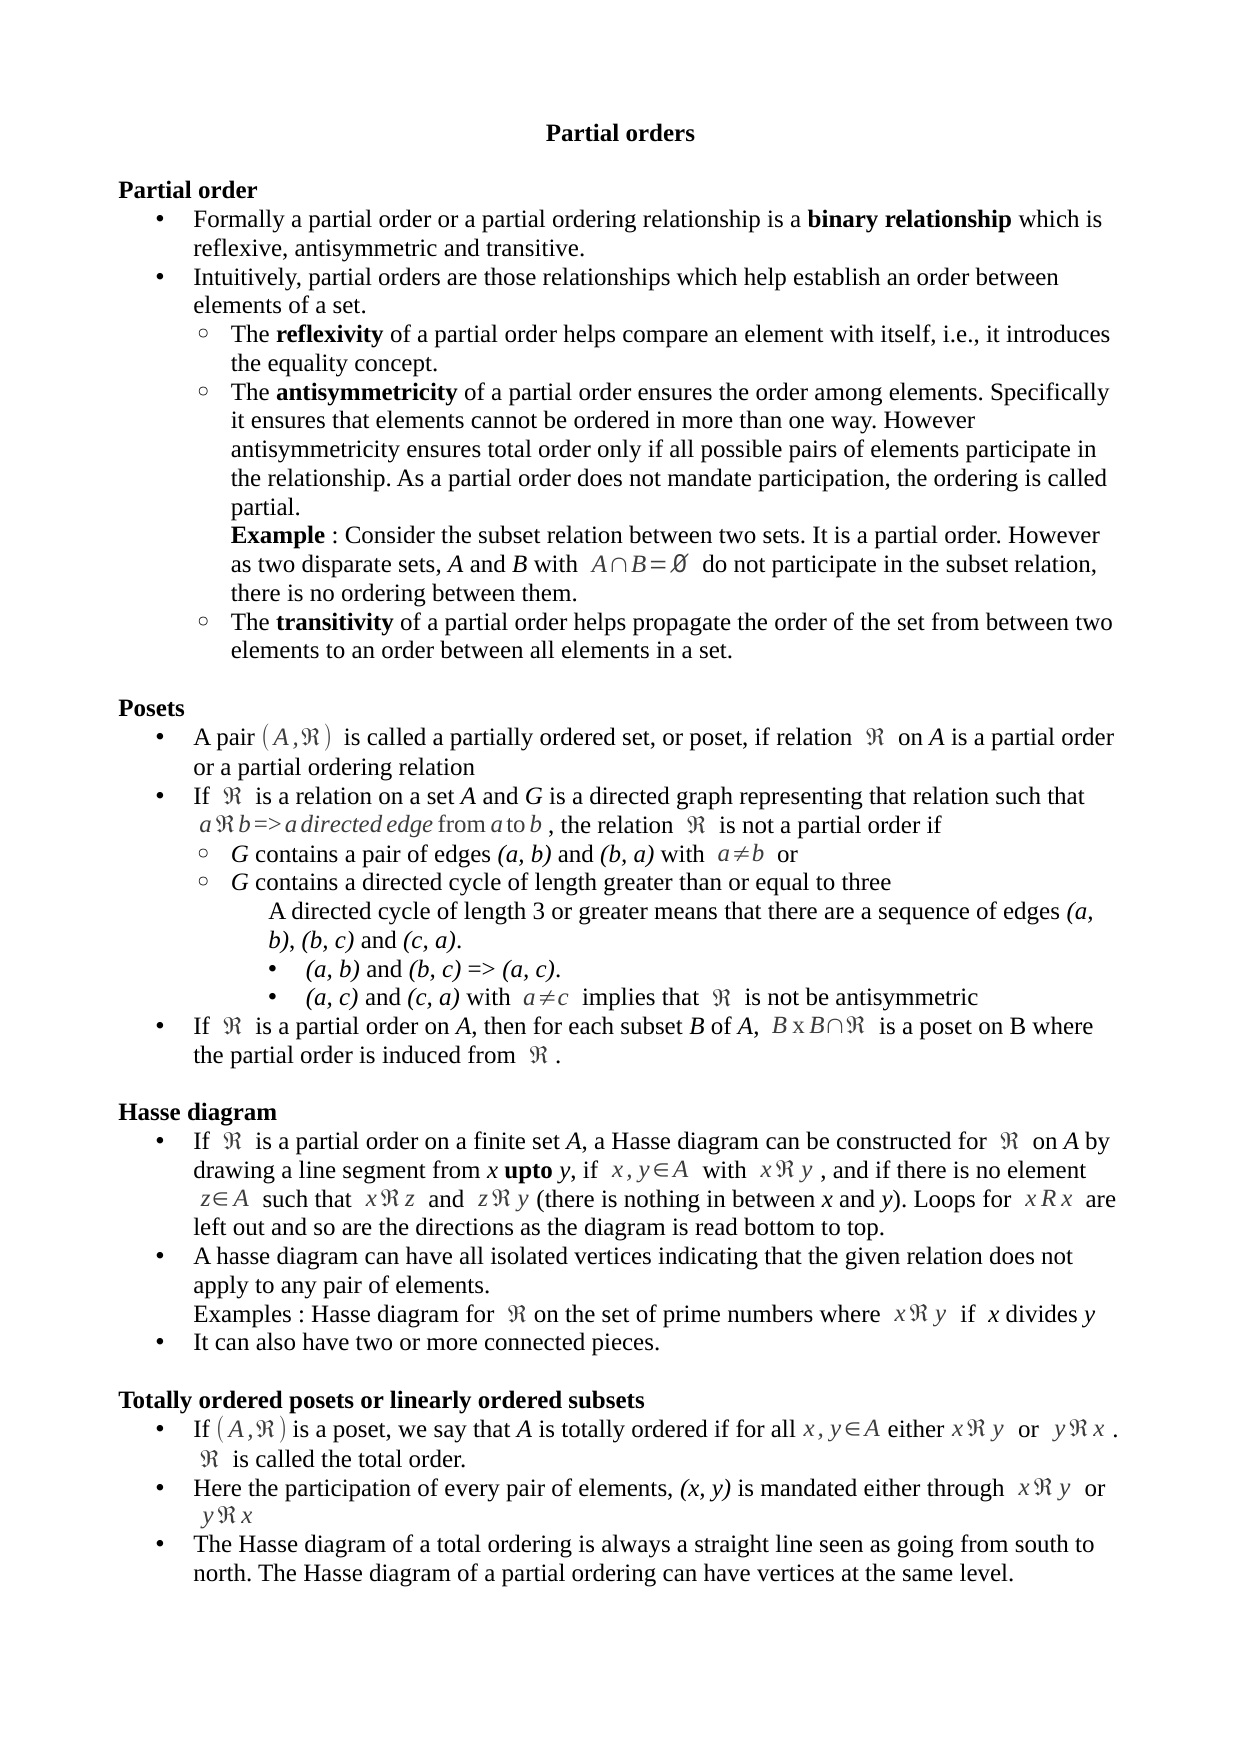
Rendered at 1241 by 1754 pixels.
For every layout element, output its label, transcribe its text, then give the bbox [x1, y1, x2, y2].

list The Hasse diagram of a total ordering is always a straight line seen as going from south to north. The Hasse diagram of a partial ordering can have vertices at the same level. [156, 1529, 1122, 1587]
text Partial order [118, 176, 1122, 204]
text Totally ordered posets or linearly ordered subsets [118, 1385, 1122, 1414]
list Example : Consider the subset relation between two sets. It is a partial order. However as two disparate sets, A and B with do not participate in the subset relation, there is no ordering between them. [193, 521, 1122, 607]
list Ifis a poset, we say that A is totally ordered if for alleither or . is called the total order. [156, 1414, 1122, 1473]
list (a, c) and (c, a) with implies that is not be antisymmetric [268, 982, 1122, 1011]
list (a, b) and (b, c) => (a, c). [268, 954, 1122, 982]
list If is a partial order on a finite set A, a Hasse diagram can be constructed for on A by drawing a line segment from x upto y, if with , and if there is no element such that and (there is nothing in between x and y). Loops for are left out and so are the directions as the diagram is read bottom to top. [156, 1126, 1122, 1241]
list The reflexivity of a partial order helps compare an element with itself, i.e., it introduces the equality concept. [193, 319, 1122, 377]
text Partial orders [118, 118, 1122, 147]
list Intuitively, partial orders are those relationships which help establish an order between elements of a set. [156, 262, 1122, 319]
list The transitivity of a partial order helps propagate the order of the set from between two elements to an order between all elements in a set. [193, 607, 1122, 664]
text Hasse diagram [118, 1097, 1122, 1126]
list G contains a directed cycle of length greater than or equal to three [193, 867, 1122, 896]
list The antisymmetricity of a partial order ensures the order among elements. Specifically it ensures that elements cannot be ordered in more than one way. However antisymmetricity ensures total order only if all possible pairs of elements participate in the relationship. As a partial order does not mandate participation, the ordering is called partial. [193, 377, 1122, 521]
list If is a partial order on A, then for each subset B of A, is a poset on B where the partial order is induced from . [156, 1011, 1122, 1069]
list A directed cycle of length 3 or greater means that there are a sequence of edges (a, b), (b, c) and (c, a). [231, 896, 1122, 954]
list A hasse diagram can have all isolated vertices indicating that the given relation does not apply to any pair of elements. [156, 1241, 1122, 1299]
list It can also have two or more connected pieces. [156, 1327, 1122, 1356]
list G contains a pair of edges (a, b) and (b, a) with or [193, 839, 1122, 867]
list A pair is called a partially ordered set, or poset, if relation on A is a partial order or a partial ordering relation [156, 722, 1122, 781]
text Posets [118, 693, 1122, 722]
list Formally a partial order or a partial ordering relationship is a binary relationship which is reflexive, antisymmetric and transitive. [156, 204, 1122, 262]
list If is a relation on a set A and G is a directed graph representing that relation such that , the relation is not a partial order if [156, 781, 1122, 839]
list Examples : Hasse diagram for on the set of prime numbers where if x divides y [156, 1299, 1122, 1327]
list Here the participation of every pair of elements, (x, y) is mandated either through or [156, 1473, 1122, 1529]
